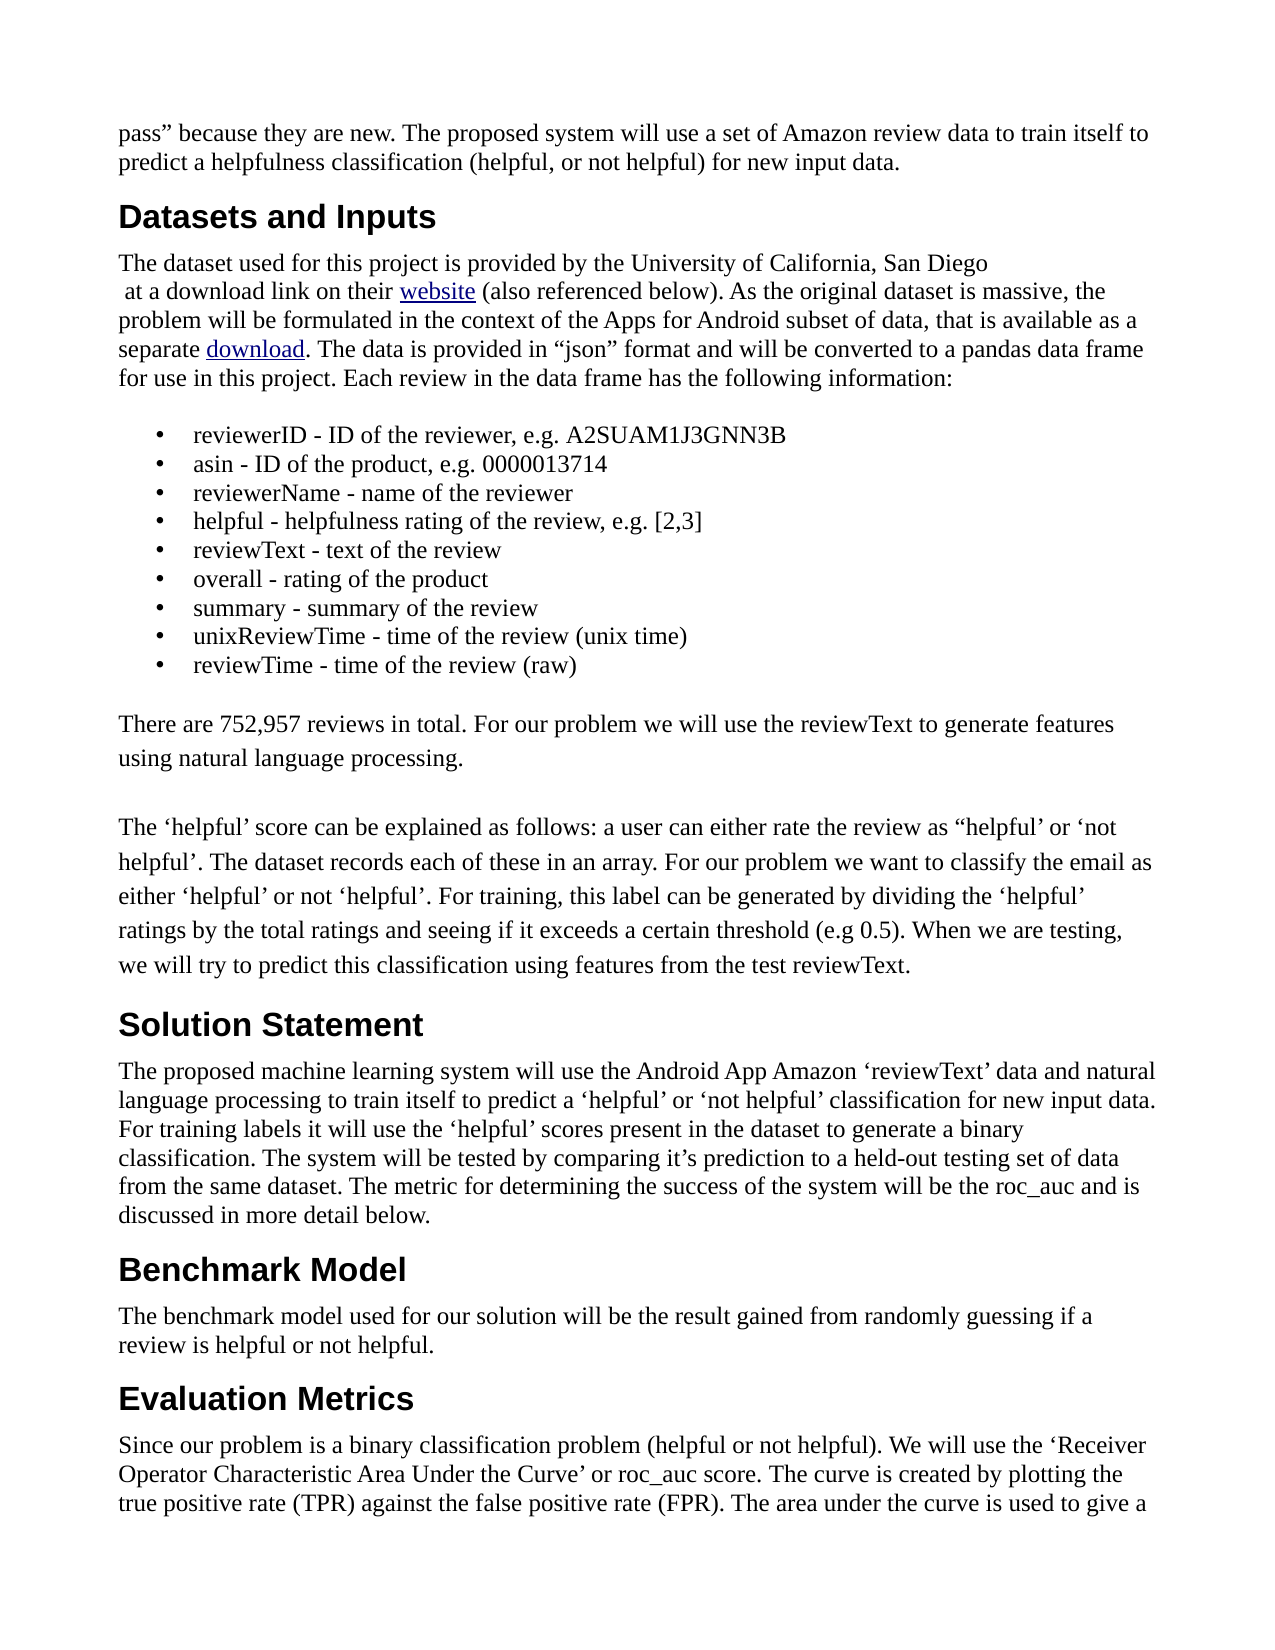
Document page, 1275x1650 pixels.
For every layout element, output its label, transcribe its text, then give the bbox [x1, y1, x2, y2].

subtitle Datasets and Inputs [118, 196, 1157, 235]
text The proposed machine learning system will use the Android App Amazon ‘reviewText’ data and natural language processing to train itself to predict a ‘helpful’ or ‘not helpful’ classification for new input data. For training labels it will use the ‘helpful’ scores present in the dataset to generate a binary classification. The system will be tested by comparing it’s prediction to a held-out testing set of data from the same dataset. The metric for determining the success of the system will be the roc_auc and is discussed in more detail below. [118, 1056, 1157, 1229]
text There are 752,957 reviews in total. For our problem we will use the reviewText to generate features using natural language processing. [118, 709, 1157, 772]
list helpful - helpfulness rating of the review, e.g. [2,3] [156, 506, 1157, 535]
text The dataset used for this project is provided by the University of California, San Diego [118, 248, 1157, 276]
subtitle Solution Statement [118, 1005, 1157, 1044]
list asin - ID of the product, e.g. 0000013714 [156, 449, 1157, 478]
list reviewerID - ID of the reviewer, e.g. A2SUAM1J3GNN3B [156, 420, 1157, 449]
list summary - summary of the review [156, 593, 1157, 621]
list overall - rating of the product [156, 564, 1157, 593]
list unixReviewTime - time of the review (unix time) [156, 621, 1157, 650]
text The benchmark model used for our solution will be the result gained from randomly guessing if a review is helpful or not helpful. [118, 1301, 1157, 1358]
text at a download link on their website (also referenced below). As the original dataset is massive, the problem will be formulated in the context of the Apps for Android subset of data, that is available as a separate download. The data is provided in “json” format and will be converted to a pandas data frame for use in this project. Each review in the data frame has the following information: [118, 276, 1157, 391]
text The ‘helpful’ score can be explained as follows: a user can either rate the review as “helpful’ or ‘not helpful’. The dataset records each of these in an array. For our problem we want to classify the email as either ‘helpful’ or not ‘helpful’. For training, this label can be generated by dividing the ‘helpful’ ratings by the total ratings and seeing if it exceeds a certain threshold (e.g 0.5). When we are testing, we will try to predict this classification using features from the test reviewText. [118, 812, 1157, 979]
subtitle Evaluation Metrics [118, 1379, 1157, 1418]
text pass” because they are new. The proposed system will use a set of Amazon review data to train itself to predict a helpfulness classification (helpful, or not helpful) for new input data. [118, 118, 1157, 176]
list reviewerName - name of the reviewer [156, 478, 1157, 506]
list reviewText - text of the review [156, 535, 1157, 564]
subtitle Benchmark Model [118, 1250, 1157, 1288]
list reviewTime - time of the review (raw) [156, 650, 1157, 679]
text Since our problem is a binary classification problem (helpful or not helpful). We will use the ‘Receiver Operator Characteristic Area Under the Curve’ or roc_auc score. The curve is created by plotting the true positive rate (TPR) against the false positive rate (FPR). The area under the curve is used to give a [118, 1430, 1157, 1517]
